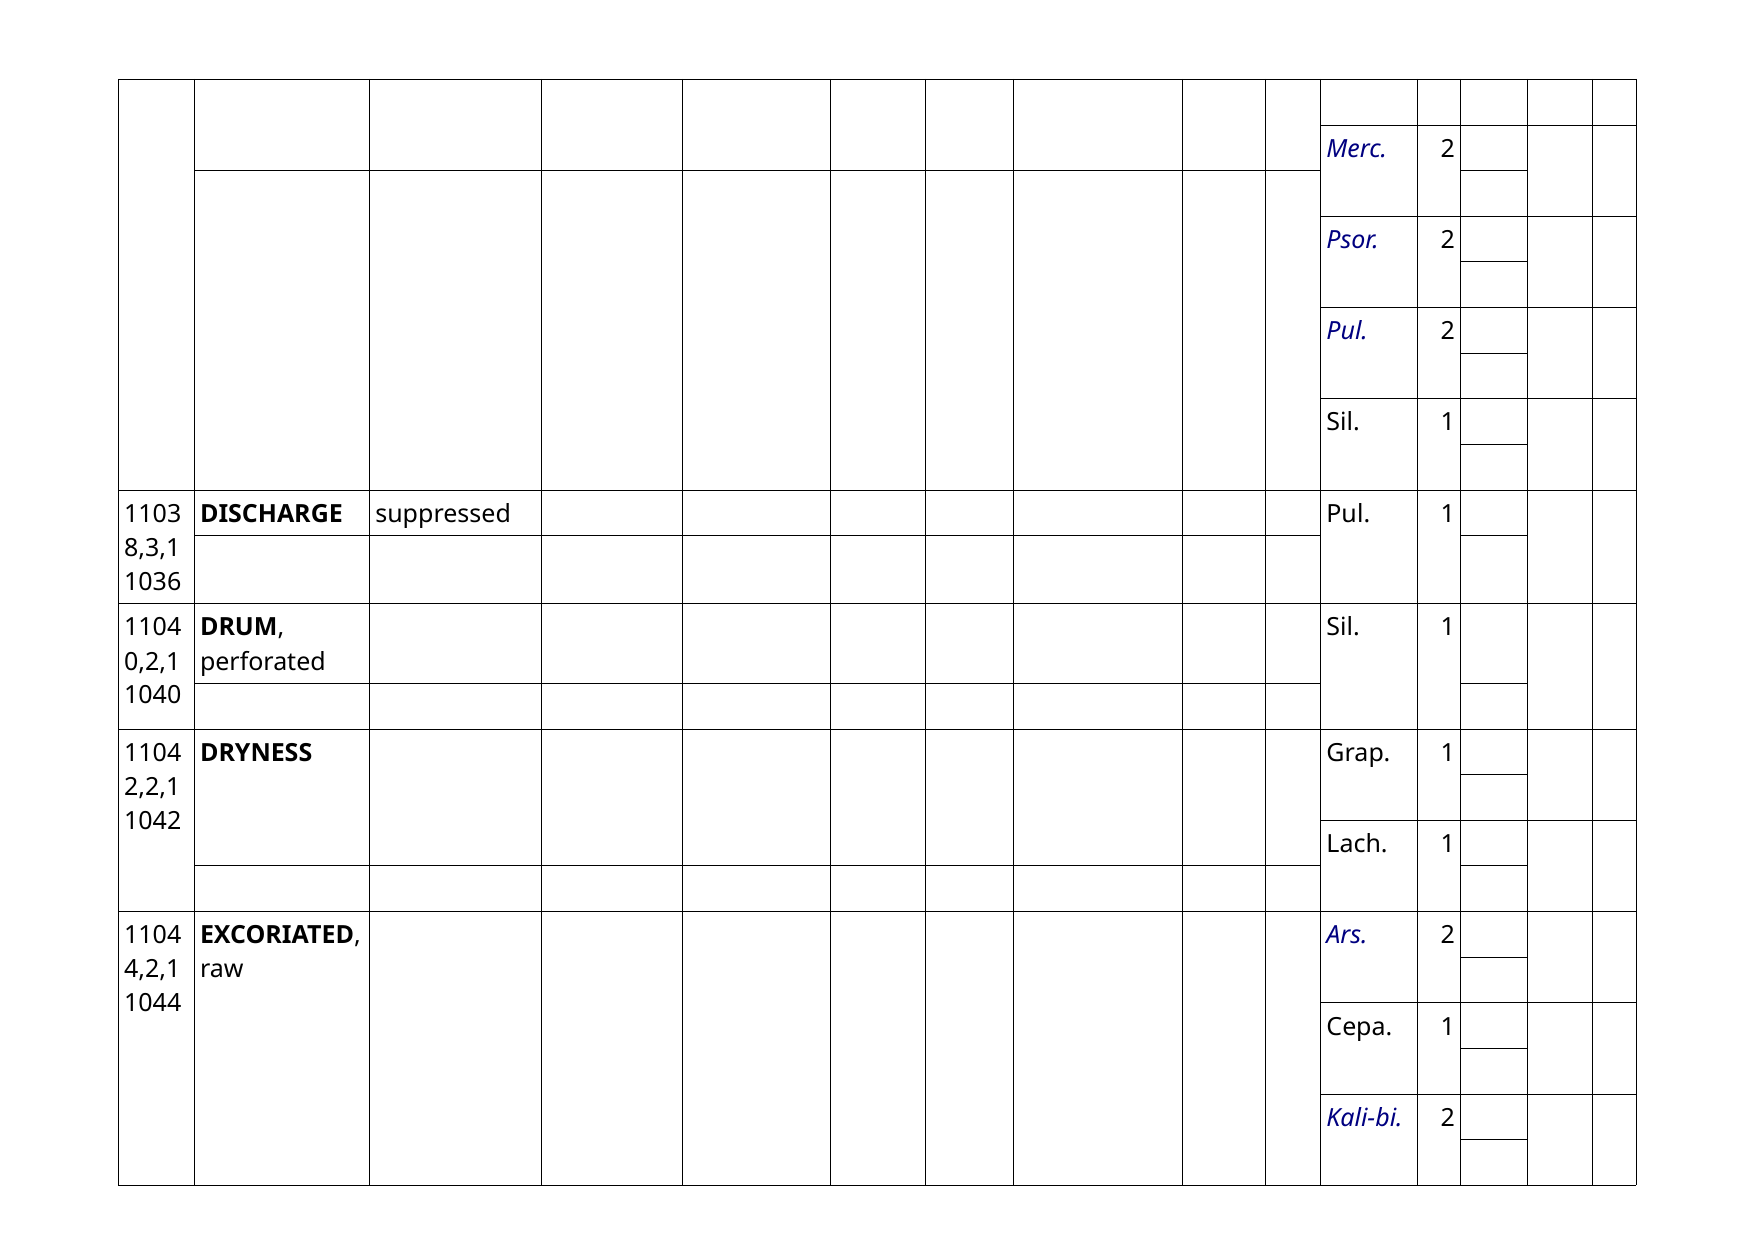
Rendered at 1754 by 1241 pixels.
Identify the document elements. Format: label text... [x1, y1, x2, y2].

table_cell [1528, 217, 1592, 307]
table_cell Sil. [1321, 604, 1417, 728]
table_cell [1183, 536, 1265, 603]
table_cell [370, 604, 541, 683]
table_cell Merc. [1321, 126, 1417, 216]
table_cell [195, 536, 369, 603]
table_cell [1461, 171, 1527, 216]
table_cell [926, 912, 1013, 1185]
table_cell [1266, 604, 1320, 683]
table_cell [1461, 958, 1527, 1002]
table_cell [542, 604, 682, 683]
table_cell [542, 866, 682, 911]
table_cell [1183, 171, 1265, 489]
table_cell [926, 80, 1013, 170]
table_cell [1528, 730, 1592, 820]
table_cell [926, 491, 1013, 535]
table_cell [683, 536, 830, 603]
table_cell [1528, 1003, 1592, 1093]
table_cell [1593, 1003, 1636, 1093]
table_cell [1593, 126, 1636, 216]
table_cell [1183, 684, 1265, 728]
table_cell [1461, 604, 1527, 683]
table_cell [831, 604, 925, 683]
table_cell [542, 684, 682, 728]
table_cell [370, 730, 541, 865]
table_cell 2 [1418, 308, 1460, 398]
table_cell [831, 730, 925, 865]
table_cell [370, 171, 541, 489]
table_cell dryness [195, 730, 369, 865]
table_cell [1461, 821, 1527, 865]
table_cell Pul. [1321, 308, 1417, 398]
table_cell [1528, 821, 1592, 911]
table_cell [1528, 604, 1592, 728]
table_cell Cepa. [1321, 1003, 1417, 1093]
table_cell [1593, 308, 1636, 398]
table_cell 1 [1418, 821, 1460, 911]
table_cell [1014, 730, 1182, 865]
table_cell [683, 80, 830, 170]
table_cell [1014, 912, 1182, 1185]
table_cell [1266, 80, 1320, 170]
table_cell [1183, 912, 1265, 1185]
table_cell [1461, 217, 1527, 261]
table_cell [1014, 536, 1182, 603]
table_cell [1461, 730, 1527, 774]
table_cell excoriated, raw [195, 912, 369, 1185]
table_cell [831, 171, 925, 489]
table_cell [1461, 80, 1527, 124]
table_cell suppressed [370, 491, 541, 535]
table_cell [1528, 308, 1592, 398]
table_cell 11042,2,11042 [119, 730, 194, 911]
table_cell [1528, 1095, 1592, 1185]
table_cell [683, 730, 830, 865]
table_cell 2 [1418, 126, 1460, 216]
table_cell [1183, 604, 1265, 683]
table_cell [1266, 912, 1320, 1185]
table_cell [1593, 912, 1636, 1002]
table_cell drum, perforated [195, 604, 369, 683]
table_cell 11038,3,11036 [119, 491, 194, 603]
table_cell [1593, 217, 1636, 307]
table_cell [926, 730, 1013, 865]
table_cell [1266, 536, 1320, 603]
table_cell [1461, 536, 1527, 603]
table_cell [1183, 730, 1265, 865]
table_cell [119, 80, 194, 489]
table_cell [1014, 80, 1182, 170]
table_cell [1183, 80, 1265, 170]
table_cell 2 [1418, 217, 1460, 307]
table_cell [1593, 80, 1636, 124]
table_cell Lach. [1321, 821, 1417, 911]
table_cell [1461, 399, 1527, 444]
table_cell [1321, 80, 1417, 124]
table_cell [1528, 491, 1592, 603]
table_cell 11044,2,11044 [119, 912, 194, 1185]
table_cell 1 [1418, 730, 1460, 820]
table_cell 1 [1418, 399, 1460, 489]
table_cell [1461, 684, 1527, 728]
table_cell [926, 171, 1013, 489]
table_cell [1461, 1140, 1527, 1185]
table_cell [1266, 491, 1320, 535]
table_cell [1266, 730, 1320, 865]
table_cell [195, 866, 369, 911]
table_cell [1461, 308, 1527, 353]
table_cell [683, 684, 830, 728]
table_cell 1 [1418, 1003, 1460, 1093]
table_cell 2 [1418, 1095, 1460, 1185]
table_cell [1461, 912, 1527, 957]
table_cell Psor. [1321, 217, 1417, 307]
table_cell [1014, 604, 1182, 683]
table_cell 2 [1418, 912, 1460, 1002]
table_cell 1 [1418, 604, 1460, 728]
table_cell [926, 604, 1013, 683]
table_cell [1461, 491, 1527, 535]
table_cell [1183, 491, 1265, 535]
table_cell [195, 80, 369, 170]
table_cell [1593, 1095, 1636, 1185]
table_cell discharge [195, 491, 369, 535]
table_cell [1461, 445, 1527, 489]
table_cell Pul. [1321, 491, 1417, 603]
table_cell [1593, 399, 1636, 489]
table_cell [1461, 1095, 1527, 1139]
table_cell [831, 866, 925, 911]
table_cell Sil. [1321, 399, 1417, 489]
table_cell 1 [1418, 491, 1460, 603]
table_cell [370, 912, 541, 1185]
table_cell Kali-bi. [1321, 1095, 1417, 1185]
table_cell [831, 536, 925, 603]
table_cell [926, 866, 1013, 911]
table_cell [1461, 126, 1527, 170]
table_cell [1593, 730, 1636, 820]
table_cell [1593, 491, 1636, 603]
table_cell [542, 171, 682, 489]
table_cell [1266, 171, 1320, 489]
table_cell [542, 730, 682, 865]
table_cell [683, 171, 830, 489]
table_cell [1528, 80, 1592, 124]
table_cell [1528, 912, 1592, 1002]
table_cell [683, 491, 830, 535]
table_cell Ars. [1321, 912, 1417, 1002]
table_cell [1461, 1003, 1527, 1048]
table_cell [831, 491, 925, 535]
table_cell [831, 684, 925, 728]
table_cell [1461, 354, 1527, 398]
table_cell [1461, 1049, 1527, 1093]
table_cell [370, 866, 541, 911]
table_cell [683, 604, 830, 683]
table_cell Grap. [1321, 730, 1417, 820]
table_cell [1461, 775, 1527, 820]
table_cell [683, 912, 830, 1185]
table_cell [195, 171, 369, 489]
table_cell [1461, 866, 1527, 911]
table_cell [683, 866, 830, 911]
table_cell [1014, 684, 1182, 728]
table_cell [370, 536, 541, 603]
table_cell [831, 80, 925, 170]
table_cell [1528, 126, 1592, 216]
table_cell [542, 80, 682, 170]
table_cell [542, 912, 682, 1185]
table_cell [1014, 866, 1182, 911]
table_cell [370, 684, 541, 728]
table_cell [1266, 866, 1320, 911]
table_cell [1461, 262, 1527, 307]
table_cell [1593, 604, 1636, 728]
table_cell [831, 912, 925, 1185]
table_cell [1528, 399, 1592, 489]
table_cell [542, 536, 682, 603]
table_cell [1418, 80, 1460, 124]
table_cell 11040,2,11040 [119, 604, 194, 728]
table_cell [1014, 171, 1182, 489]
table_cell [542, 491, 682, 535]
table_cell [1593, 821, 1636, 911]
table_cell [926, 684, 1013, 728]
table_cell [926, 536, 1013, 603]
table_cell [195, 684, 369, 728]
table_cell [370, 80, 541, 170]
table_cell [1014, 491, 1182, 535]
table_cell [1183, 866, 1265, 911]
table_cell [1266, 684, 1320, 728]
